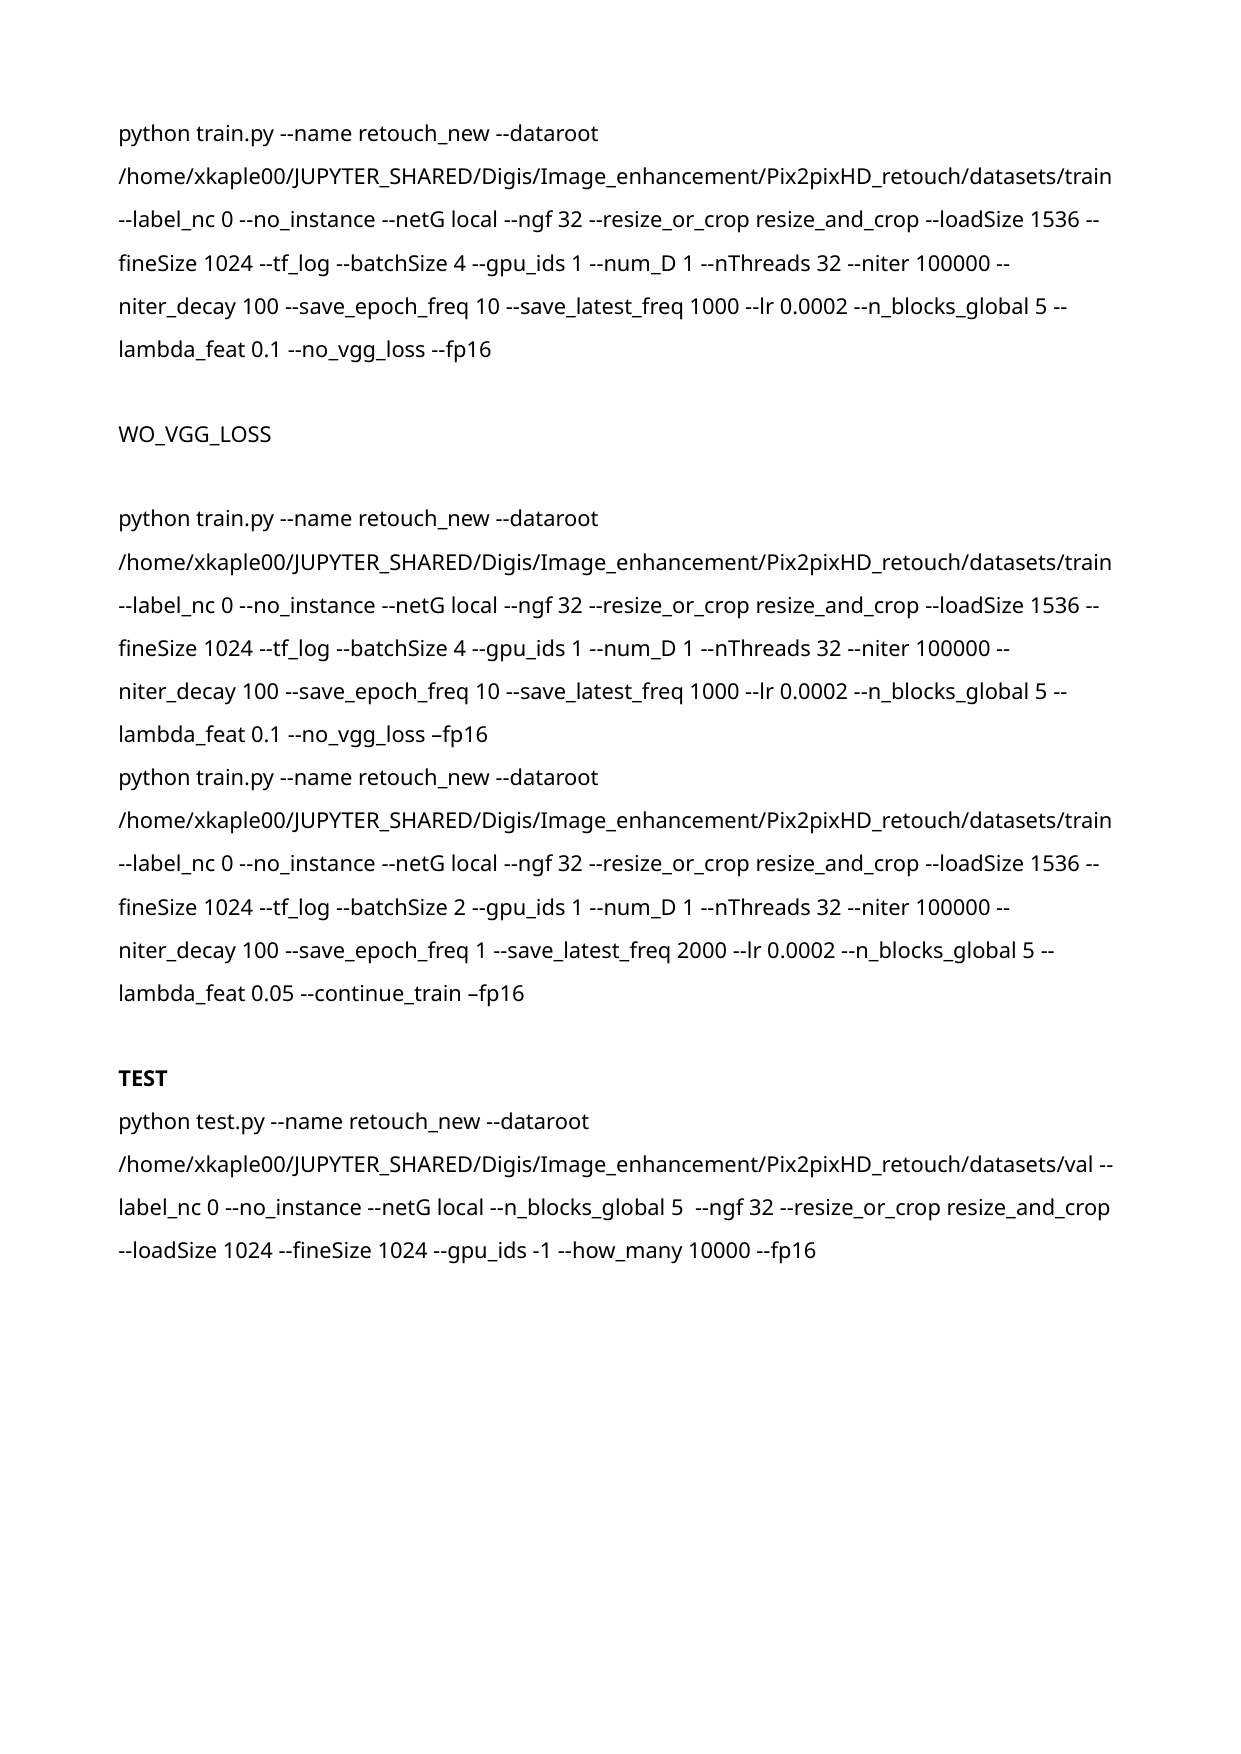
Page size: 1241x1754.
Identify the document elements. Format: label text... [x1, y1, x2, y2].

text TEST [118, 1062, 1122, 1092]
text python train.py --name retouch_new --dataroot /home/xkaple00/JUPYTER_SHARED/Digis/Image_enhancement/Pix2pixHD_retouch/datasets/train --label_nc 0 --no_instance --netG local --ngf 32 --resize_or_crop resize_and_crop --loadSize 1536 --fineSize 1024 --tf_log --batchSize 4 --gpu_ids 1 --num_D 1 --nThreads 32 --niter 100000 --niter_decay 100 --save_epoch_freq 10 --save_latest_freq 1000 --lr 0.0002 --n_blocks_global 5 --lambda_feat 0.1 --no_vgg_loss --fp16 [118, 118, 1122, 363]
text python train.py --name retouch_new --dataroot /home/xkaple00/JUPYTER_SHARED/Digis/Image_enhancement/Pix2pixHD_retouch/datasets/train --label_nc 0 --no_instance --netG local --ngf 32 --resize_or_crop resize_and_crop --loadSize 1536 --fineSize 1024 --tf_log --batchSize 4 --gpu_ids 1 --num_D 1 --nThreads 32 --niter 100000 --niter_decay 100 --save_epoch_freq 10 --save_latest_freq 1000 --lr 0.0002 --n_blocks_global 5 --lambda_feat 0.1 --no_vgg_loss –fp16 [118, 503, 1122, 749]
text python test.py --name retouch_new --dataroot /home/xkaple00/JUPYTER_SHARED/Digis/Image_enhancement/Pix2pixHD_retouch/datasets/val --label_nc 0 --no_instance --netG local --n_blocks_global 5 --ngf 32 --resize_or_crop resize_and_crop --loadSize 1024 --fineSize 1024 --gpu_ids -1 --how_many 10000 --fp16 [118, 1106, 1122, 1265]
text python train.py --name retouch_new --dataroot /home/xkaple00/JUPYTER_SHARED/Digis/Image_enhancement/Pix2pixHD_retouch/datasets/train --label_nc 0 --no_instance --netG local --ngf 32 --resize_or_crop resize_and_crop --loadSize 1536 --fineSize 1024 --tf_log --batchSize 2 --gpu_ids 1 --num_D 1 --nThreads 32 --niter 100000 --niter_decay 100 --save_epoch_freq 1 --save_latest_freq 2000 --lr 0.0002 --n_blocks_global 5 --lambda_feat 0.05 --continue_train –fp16 [118, 762, 1122, 1007]
text WO_VGG_LOSS [118, 418, 1122, 448]
